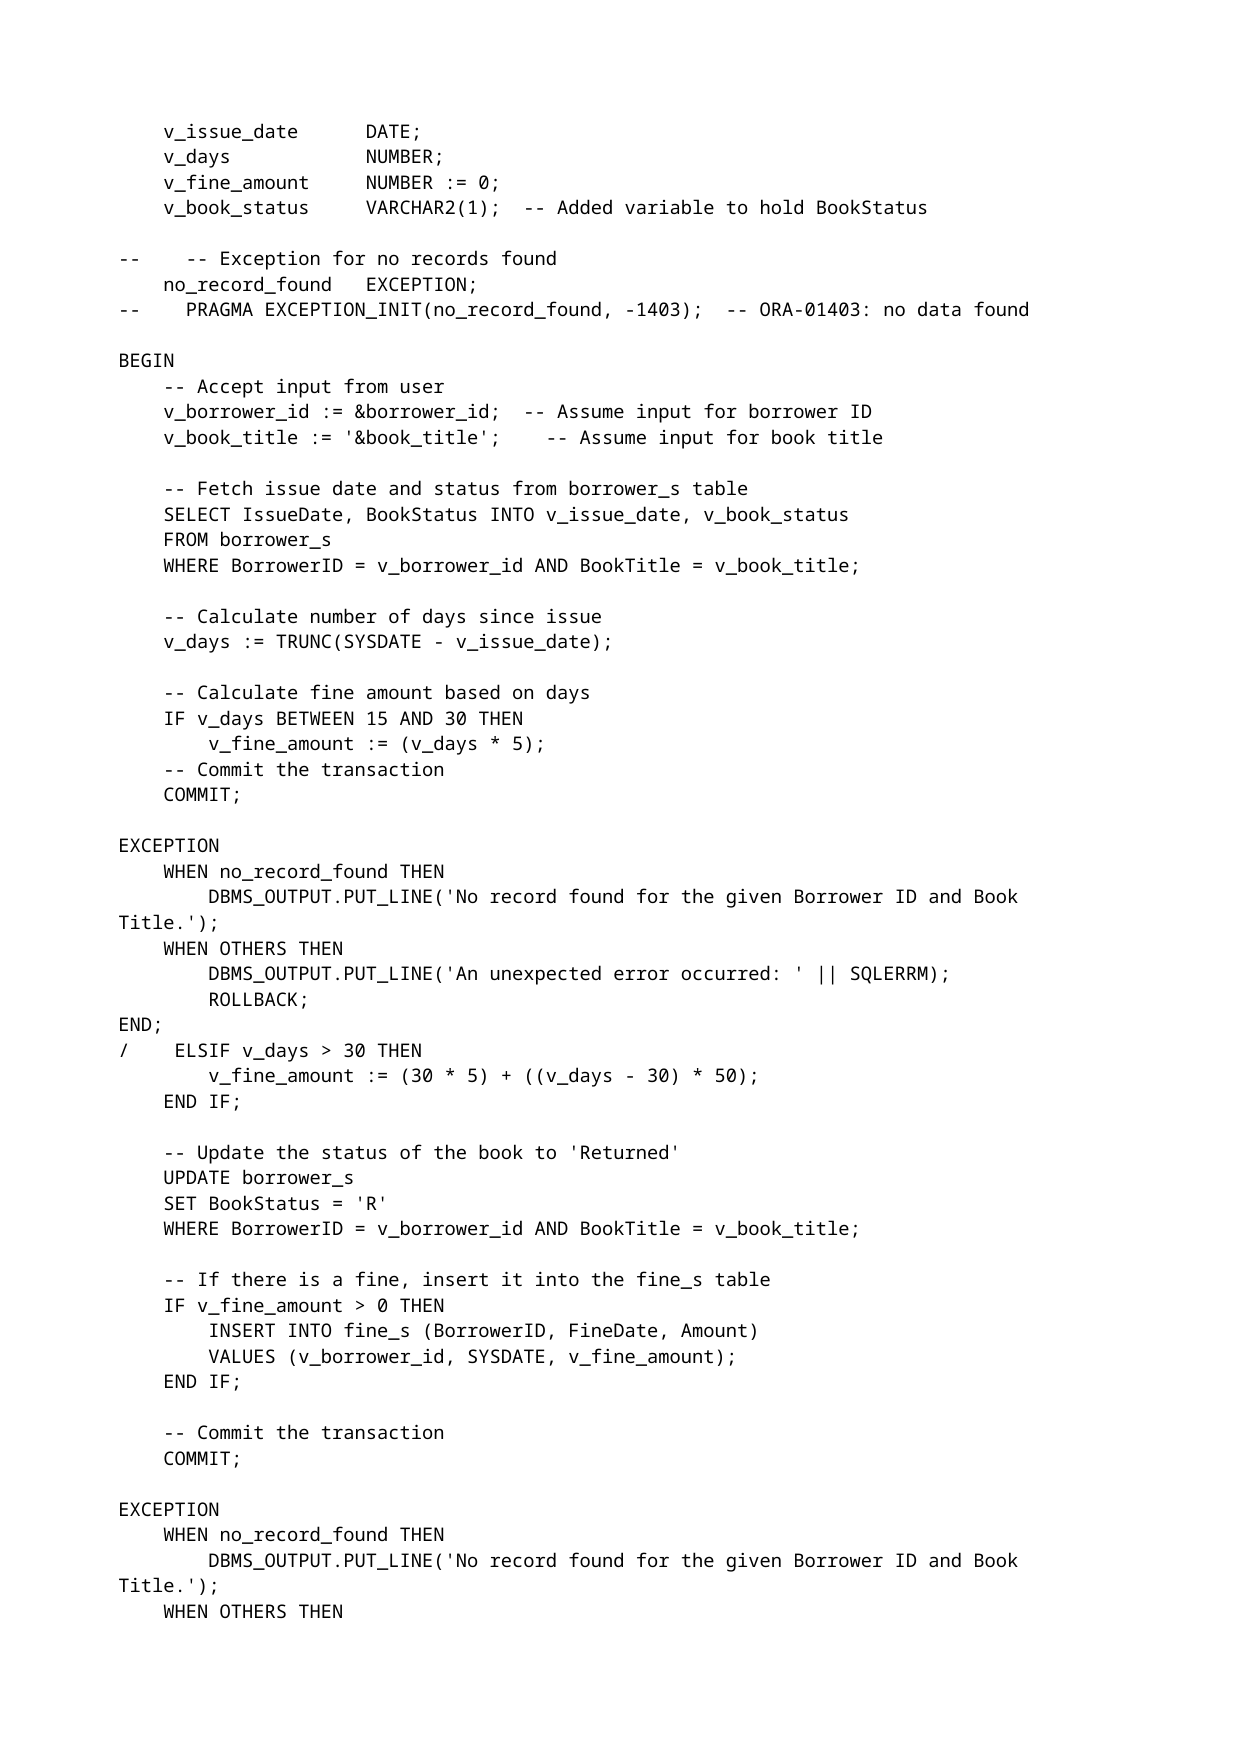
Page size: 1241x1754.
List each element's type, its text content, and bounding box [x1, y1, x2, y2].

text v_fine_amount := (v_days * 5); [118, 731, 1122, 756]
text -- PRAGMA EXCEPTION_INIT(no_record_found, -1403); -- ORA-01403: no data found [118, 297, 1122, 322]
text -- Fetch issue date and status from borrower_s table [118, 475, 1122, 501]
text -- Commit the transaction [118, 756, 1122, 782]
text WHEN OTHERS THEN [118, 1598, 1122, 1624]
text UPDATE borrower_s [118, 1164, 1122, 1190]
text INSERT INTO fine_s (BorrowerID, FineDate, Amount) [118, 1318, 1122, 1343]
text -- Calculate fine amount based on days [118, 679, 1122, 705]
text v_days NUMBER; [118, 144, 1122, 169]
text WHEN no_record_found THEN [118, 858, 1122, 884]
text VALUES (v_borrower_id, SYSDATE, v_fine_amount); [118, 1343, 1122, 1369]
text -- Update the status of the book to 'Returned' [118, 1139, 1122, 1164]
text v_fine_amount NUMBER := 0; [118, 169, 1122, 195]
text / ELSIF v_days > 30 THEN [118, 1037, 1122, 1062]
text -- Calculate number of days since issue [118, 603, 1122, 628]
text ROLLBACK; [118, 986, 1122, 1011]
text WHEN OTHERS THEN [118, 935, 1122, 960]
text DBMS_OUTPUT.PUT_LINE('An unexpected error occurred: ' || SQLERRM); [118, 960, 1122, 986]
text IF v_days BETWEEN 15 AND 30 THEN [118, 705, 1122, 731]
text v_book_status VARCHAR2(1); -- Added variable to hold BookStatus [118, 195, 1122, 220]
text DBMS_OUTPUT.PUT_LINE('No record found for the given Borrower ID and Book Title.'); [118, 884, 1122, 935]
text BEGIN [118, 348, 1122, 373]
text FROM borrower_s [118, 526, 1122, 552]
text END; [118, 1011, 1122, 1037]
text IF v_fine_amount > 0 THEN [118, 1292, 1122, 1318]
text -- -- Exception for no records found [118, 246, 1122, 271]
text COMMIT; [118, 1445, 1122, 1471]
text WHERE BorrowerID = v_borrower_id AND BookTitle = v_book_title; [118, 1216, 1122, 1241]
text v_fine_amount := (30 * 5) + ((v_days - 30) * 50); [118, 1062, 1122, 1088]
text SELECT IssueDate, BookStatus INTO v_issue_date, v_book_status [118, 501, 1122, 526]
text END IF; [118, 1088, 1122, 1113]
text DBMS_OUTPUT.PUT_LINE('No record found for the given Borrower ID and Book Title.'); [118, 1547, 1122, 1598]
text WHEN no_record_found THEN [118, 1522, 1122, 1547]
text v_days := TRUNC(SYSDATE - v_issue_date); [118, 628, 1122, 654]
text v_book_title := '&book_title'; -- Assume input for book title [118, 424, 1122, 450]
text v_issue_date DATE; [118, 118, 1122, 144]
text EXCEPTION [118, 833, 1122, 858]
text -- Accept input from user [118, 373, 1122, 399]
text EXCEPTION [118, 1496, 1122, 1522]
text END IF; [118, 1369, 1122, 1394]
text COMMIT; [118, 782, 1122, 807]
text no_record_found EXCEPTION; [118, 271, 1122, 297]
text SET BookStatus = 'R' [118, 1190, 1122, 1216]
text v_borrower_id := &borrower_id; -- Assume input for borrower ID [118, 399, 1122, 424]
text -- Commit the transaction [118, 1420, 1122, 1445]
text WHERE BorrowerID = v_borrower_id AND BookTitle = v_book_title; [118, 552, 1122, 577]
text -- If there is a fine, insert it into the fine_s table [118, 1267, 1122, 1292]
